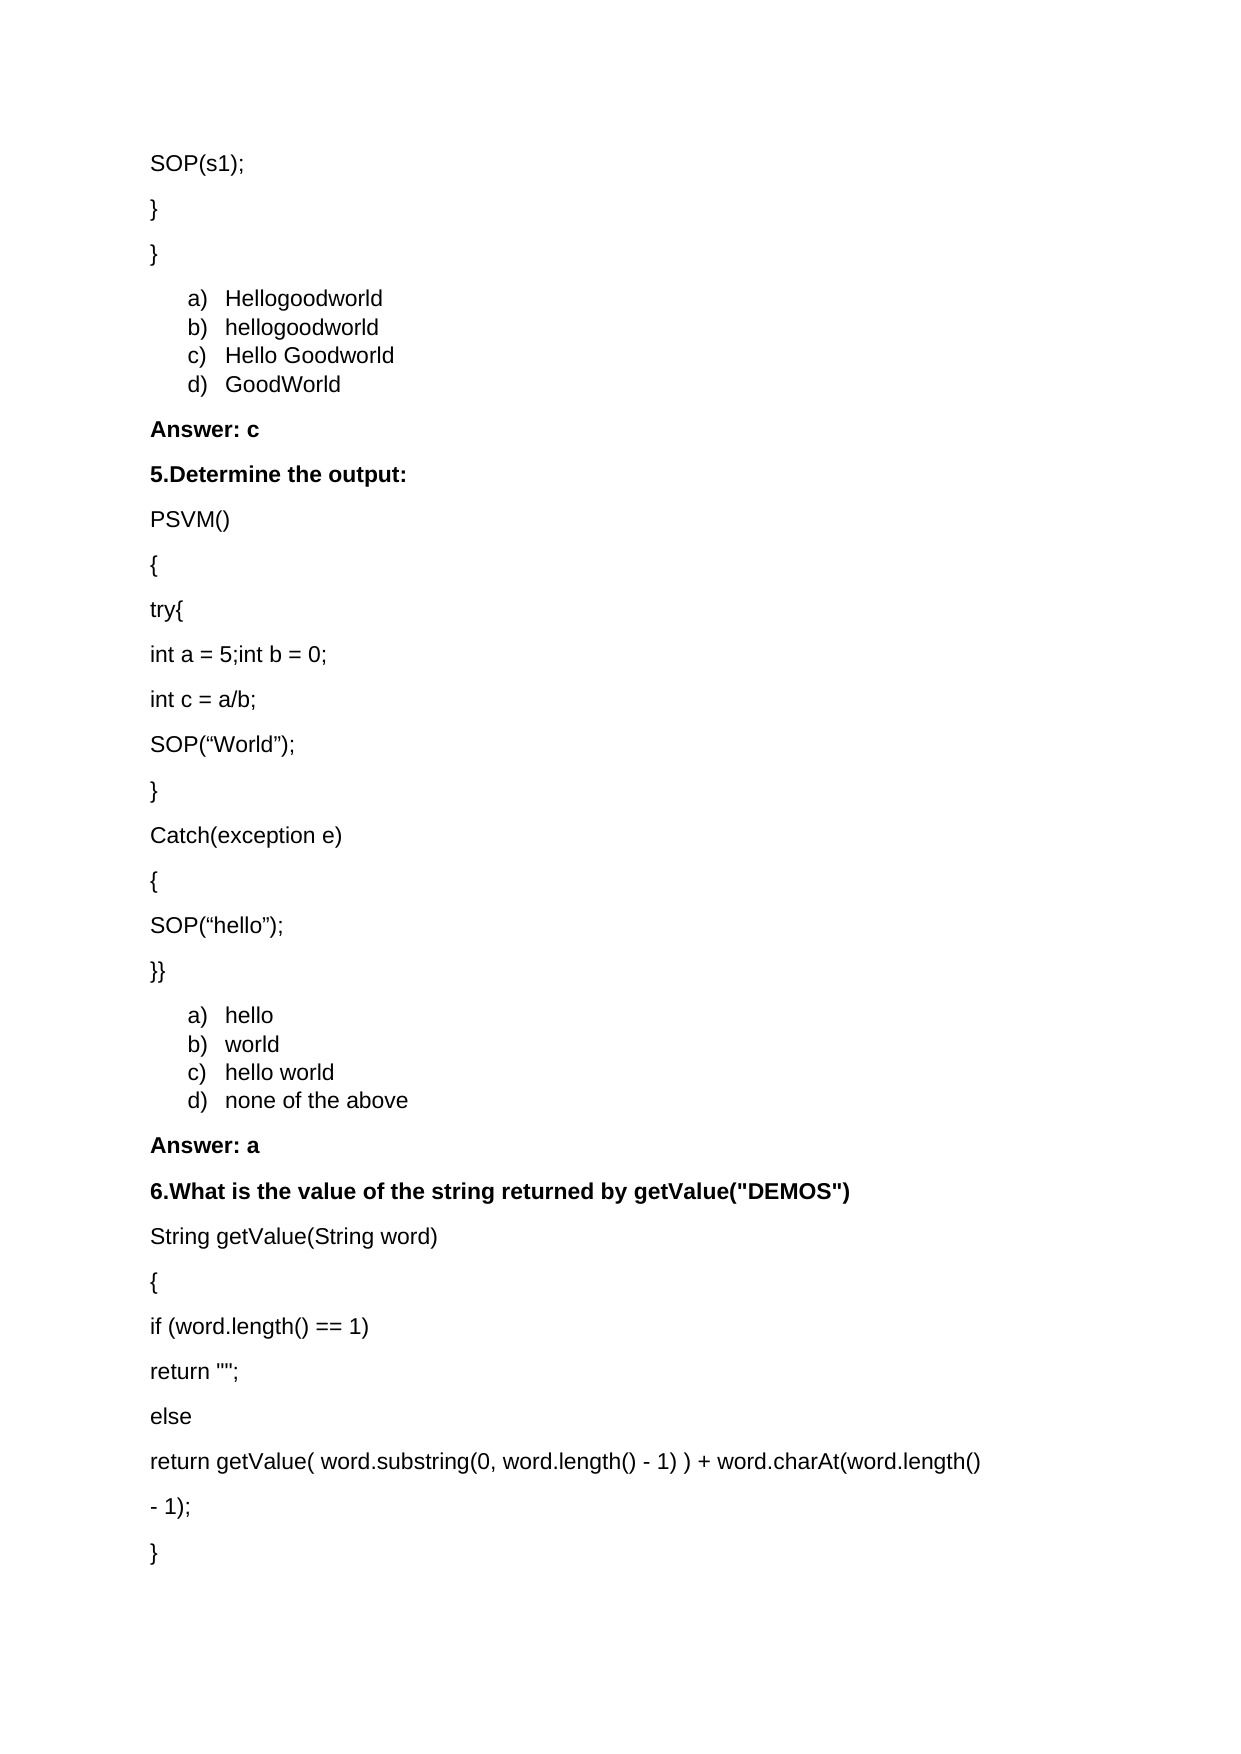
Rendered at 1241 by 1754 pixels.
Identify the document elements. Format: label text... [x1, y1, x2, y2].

text if (word.length() == 1) [150, 1313, 1090, 1339]
text { [150, 551, 1090, 577]
list world [187, 1031, 1090, 1057]
list Hellogoodworld [187, 285, 1090, 312]
text }} [150, 957, 1090, 983]
list Hello Goodworld [187, 342, 1090, 368]
text SOP(“hello”); [150, 912, 1090, 938]
text return getValue( word.substring(0, word.length() - 1) ) + word.charAt(word.length() [150, 1448, 1090, 1474]
list hellogoodworld [187, 314, 1090, 340]
text try{ [150, 596, 1090, 622]
text else [150, 1403, 1090, 1429]
list none of the above [187, 1087, 1090, 1114]
text 5.Determine the output: [150, 461, 1090, 487]
text } [150, 195, 1090, 221]
text String getValue(String word) [150, 1223, 1090, 1249]
text 6.What is the value of the string returned by getValue("DEMOS") [150, 1178, 1090, 1204]
text } [150, 777, 1090, 803]
text SOP(s1); [150, 150, 1090, 176]
text int a = 5;int b = 0; [150, 641, 1090, 668]
list GoodWorld [187, 371, 1090, 397]
text Answer: c [150, 416, 1090, 442]
list hello [187, 1002, 1090, 1028]
text { [150, 1268, 1090, 1294]
text } [150, 240, 1090, 267]
list hello world [187, 1059, 1090, 1085]
text - 1); [150, 1493, 1090, 1520]
text PSVM() [150, 506, 1090, 532]
text int c = a/b; [150, 686, 1090, 713]
text return ""; [150, 1358, 1090, 1384]
text SOP(“World”); [150, 731, 1090, 758]
text Catch(exception e) [150, 822, 1090, 848]
text } [150, 1538, 1090, 1565]
text Answer: a [150, 1132, 1090, 1159]
text { [150, 867, 1090, 893]
